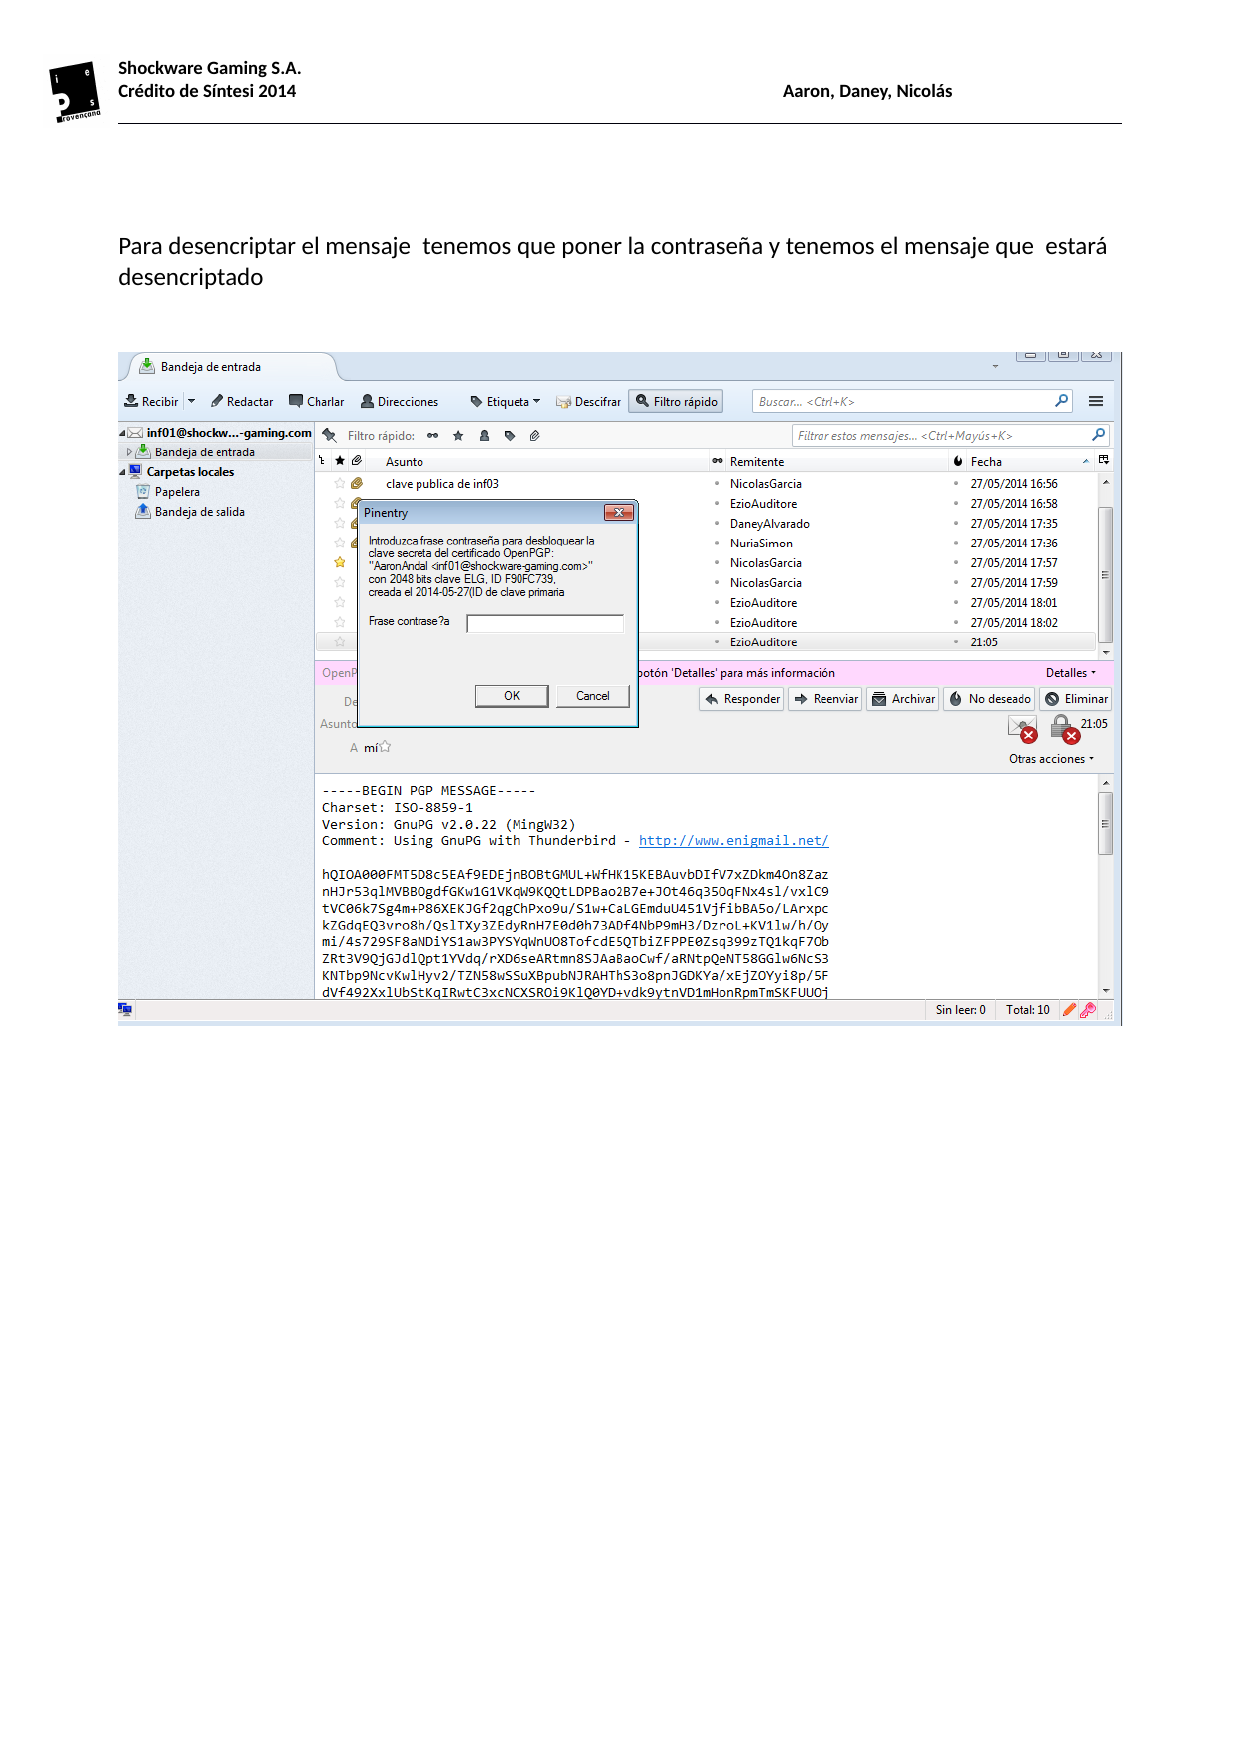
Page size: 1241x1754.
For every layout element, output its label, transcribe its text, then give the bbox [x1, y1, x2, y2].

picture [118, 352, 1123, 1026]
text Para desencriptar el mensaje tenemos que poner la contraseña y tenemos el mensaje que estará desencriptado [118, 230, 1122, 291]
picture [43, 54, 110, 128]
